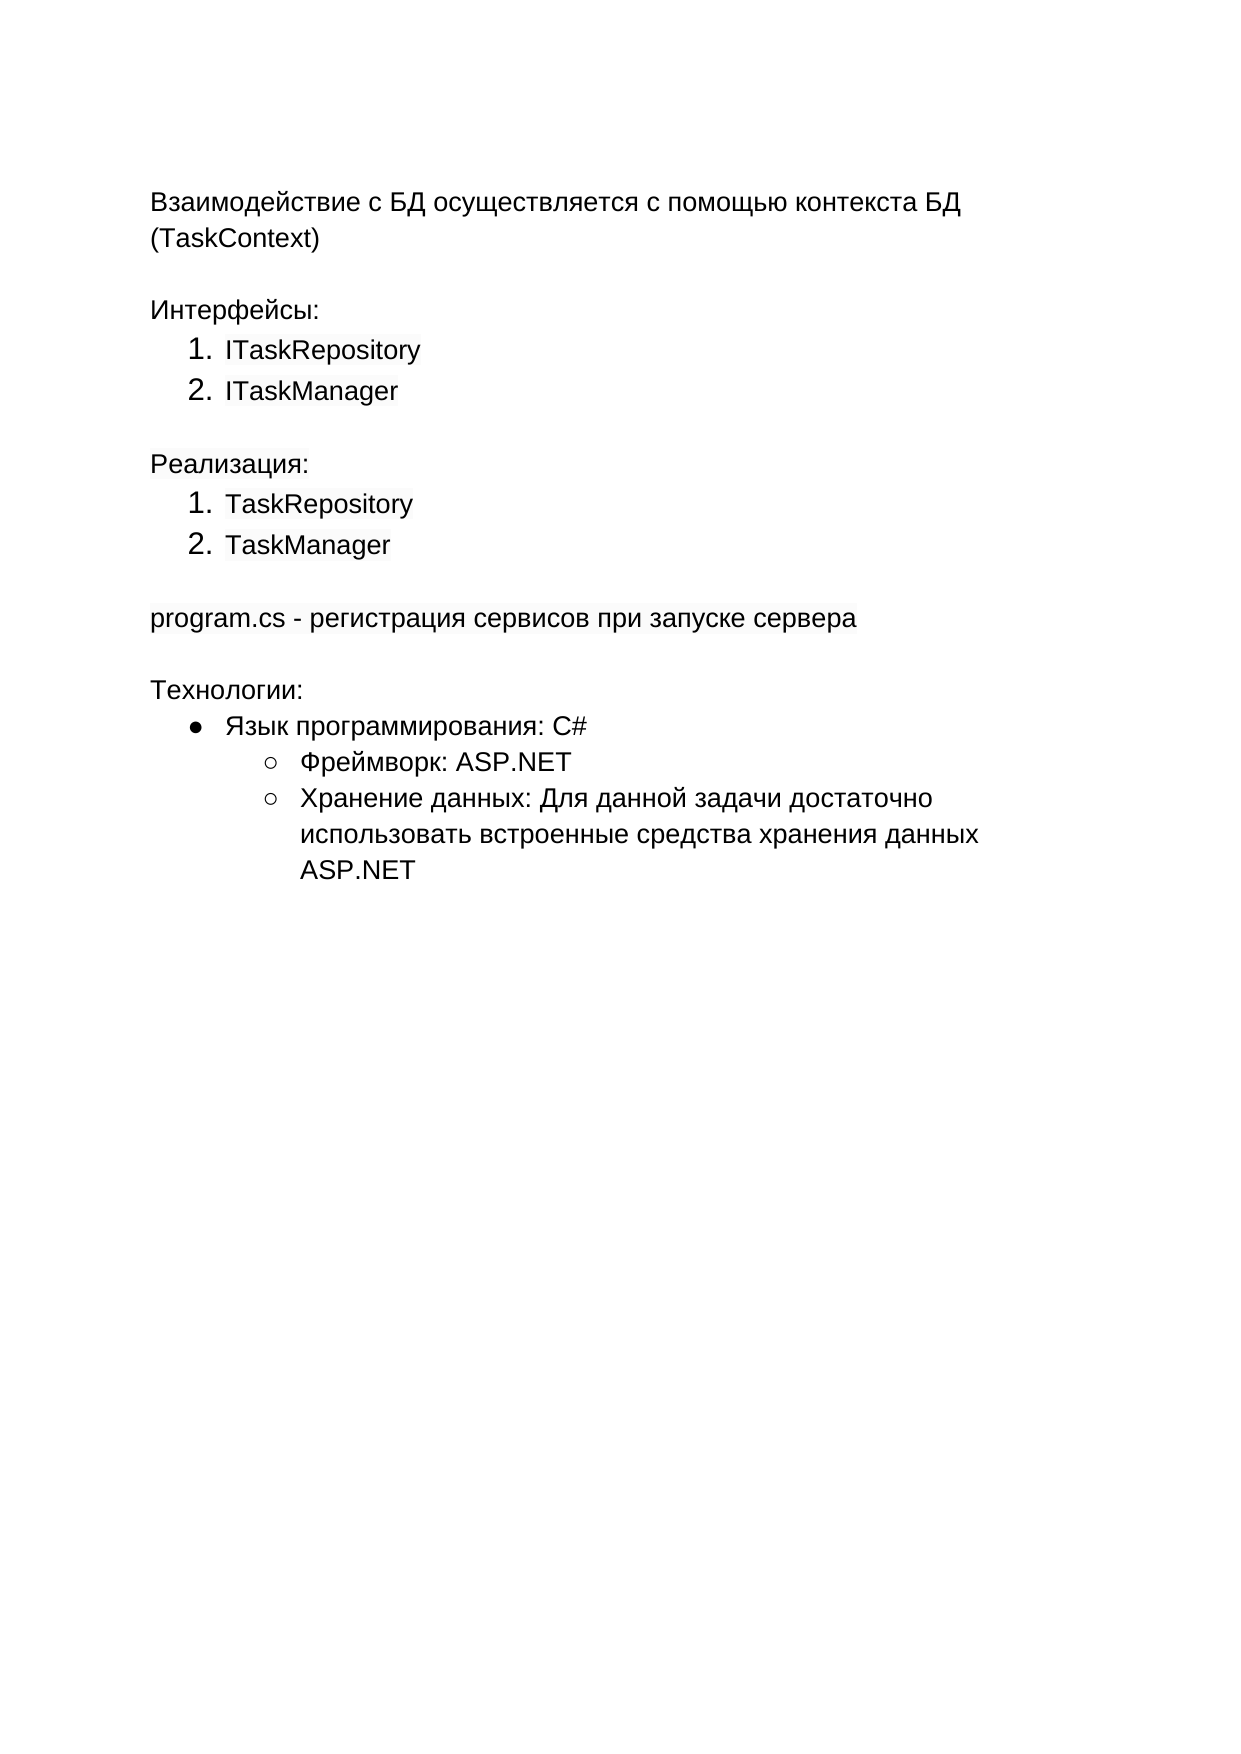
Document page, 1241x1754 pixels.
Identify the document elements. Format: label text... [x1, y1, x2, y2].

list ITaskManager [187, 371, 1090, 407]
list Язык программирования: C# [187, 710, 1090, 742]
list ITaskRepository [187, 330, 1090, 366]
text Технологии: [150, 674, 1090, 706]
list TaskManager [187, 525, 1090, 561]
list Фреймворк: ASP.NET [262, 746, 1090, 777]
text Интерфейсы: [150, 294, 1090, 325]
text Реализация: [150, 448, 1090, 479]
text program.cs - регистрация сервисов при запуске сервера [150, 602, 1090, 634]
list TaskRepository [187, 484, 1090, 520]
list Хранение данных: Для данной задачи достаточно использовать встроенные средства хранения данных ASP.NET [262, 782, 1090, 885]
text Взаимодействие с БД осуществляется с помощью контекста БД (TaskContext) [150, 186, 1090, 253]
